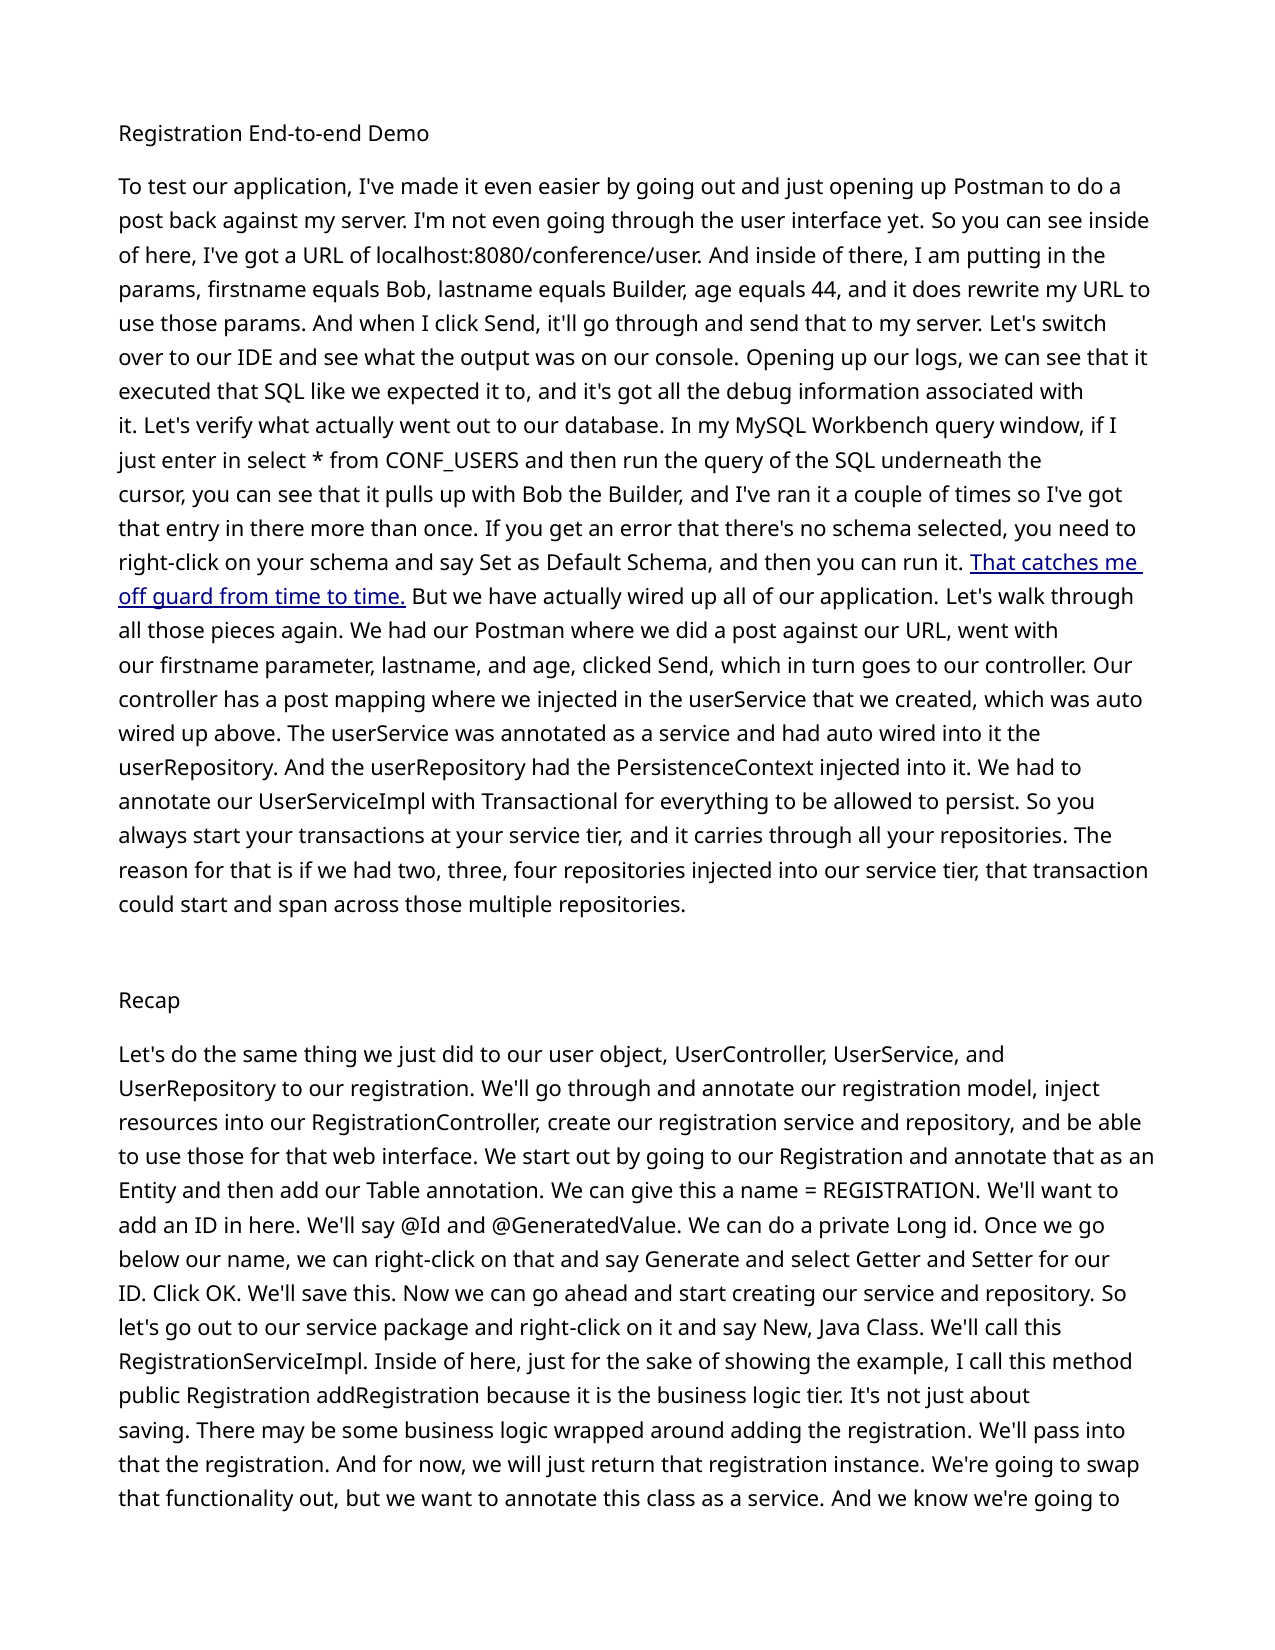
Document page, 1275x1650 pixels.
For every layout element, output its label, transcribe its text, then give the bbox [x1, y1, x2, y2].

subtitle Registration End-to-end Demo [118, 118, 1157, 148]
subtitle Recap [118, 986, 1157, 1015]
text To test our application, I've made it even easier by going out and just opening up Postman to do a post back against my server. I'm not even going through the user interface yet. So you can see inside of here, I've got a URL of localhost:8080/conference/user. And inside of there, I am putting in the params, firstname equals Bob, lastname equals Builder, age equals 44, and it does rewrite my URL to use those params. And when I click Send, it'll go through and send that to my server. Let's switch over to our IDE and see what the output was on our console. Opening up our logs, we can see that it executed that SQL like we expected it to, and it's got all the debug information associated with it. Let's verify what actually went out to our database. In my MySQL Workbench query window, if I just enter in select * from CONF_USERS and then run the query of the SQL underneath the cursor, you can see that it pulls up with Bob the Builder, and I've ran it a couple of times so I've got that entry in there more than once. If you get an error that there's no schema selected, you need to right‑click on your schema and say Set as Default Schema, and then you can run it. That catches me off guard from time to time. But we have actually wired up all of our application. Let's walk through all those pieces again. We had our Postman where we did a post against our URL, went with our firstname parameter, lastname, and age, clicked Send, which in turn goes to our controller. Our controller has a post mapping where we injected in the userService that we created, which was auto wired up above. The userService was annotated as a service and had auto wired into it the userRepository. And the userRepository had the PersistenceContext injected into it. We had to annotate our UserServiceImpl with Transactional for everything to be allowed to persist. So you always start your transactions at your service tier, and it carries through all your repositories. The reason for that is if we had two, three, four repositories injected into our service tier, that transaction could start and span across those multiple repositories. [118, 171, 1157, 919]
text Let's do the same thing we just did to our user object, UserController, UserService, and UserRepository to our registration. We'll go through and annotate our registration model, inject resources into our RegistrationController, create our registration service and repository, and be able to use those for that web interface. We start out by going to our Registration and annotate that as an Entity and then add our Table annotation. We can give this a name = REGISTRATION. We'll want to add an ID in here. We'll say @Id and @GeneratedValue. We can do a private Long id. Once we go below our name, we can right‑click on that and say Generate and select Getter and Setter for our ID. Click OK. We'll save this. Now we can go ahead and start creating our service and repository. So let's go out to our service package and right‑click on it and say New, Java Class. We'll call this RegistrationServiceImpl. Inside of here, just for the sake of showing the example, I call this method public Registration addRegistration because it is the business logic tier. It's not just about saving. There may be some business logic wrapped around adding the registration. We'll pass into that the registration. And for now, we will just return that registration instance. We're going to swap that functionality out, but we want to annotate this class as a service. And we know we're going to [118, 1039, 1157, 1513]
